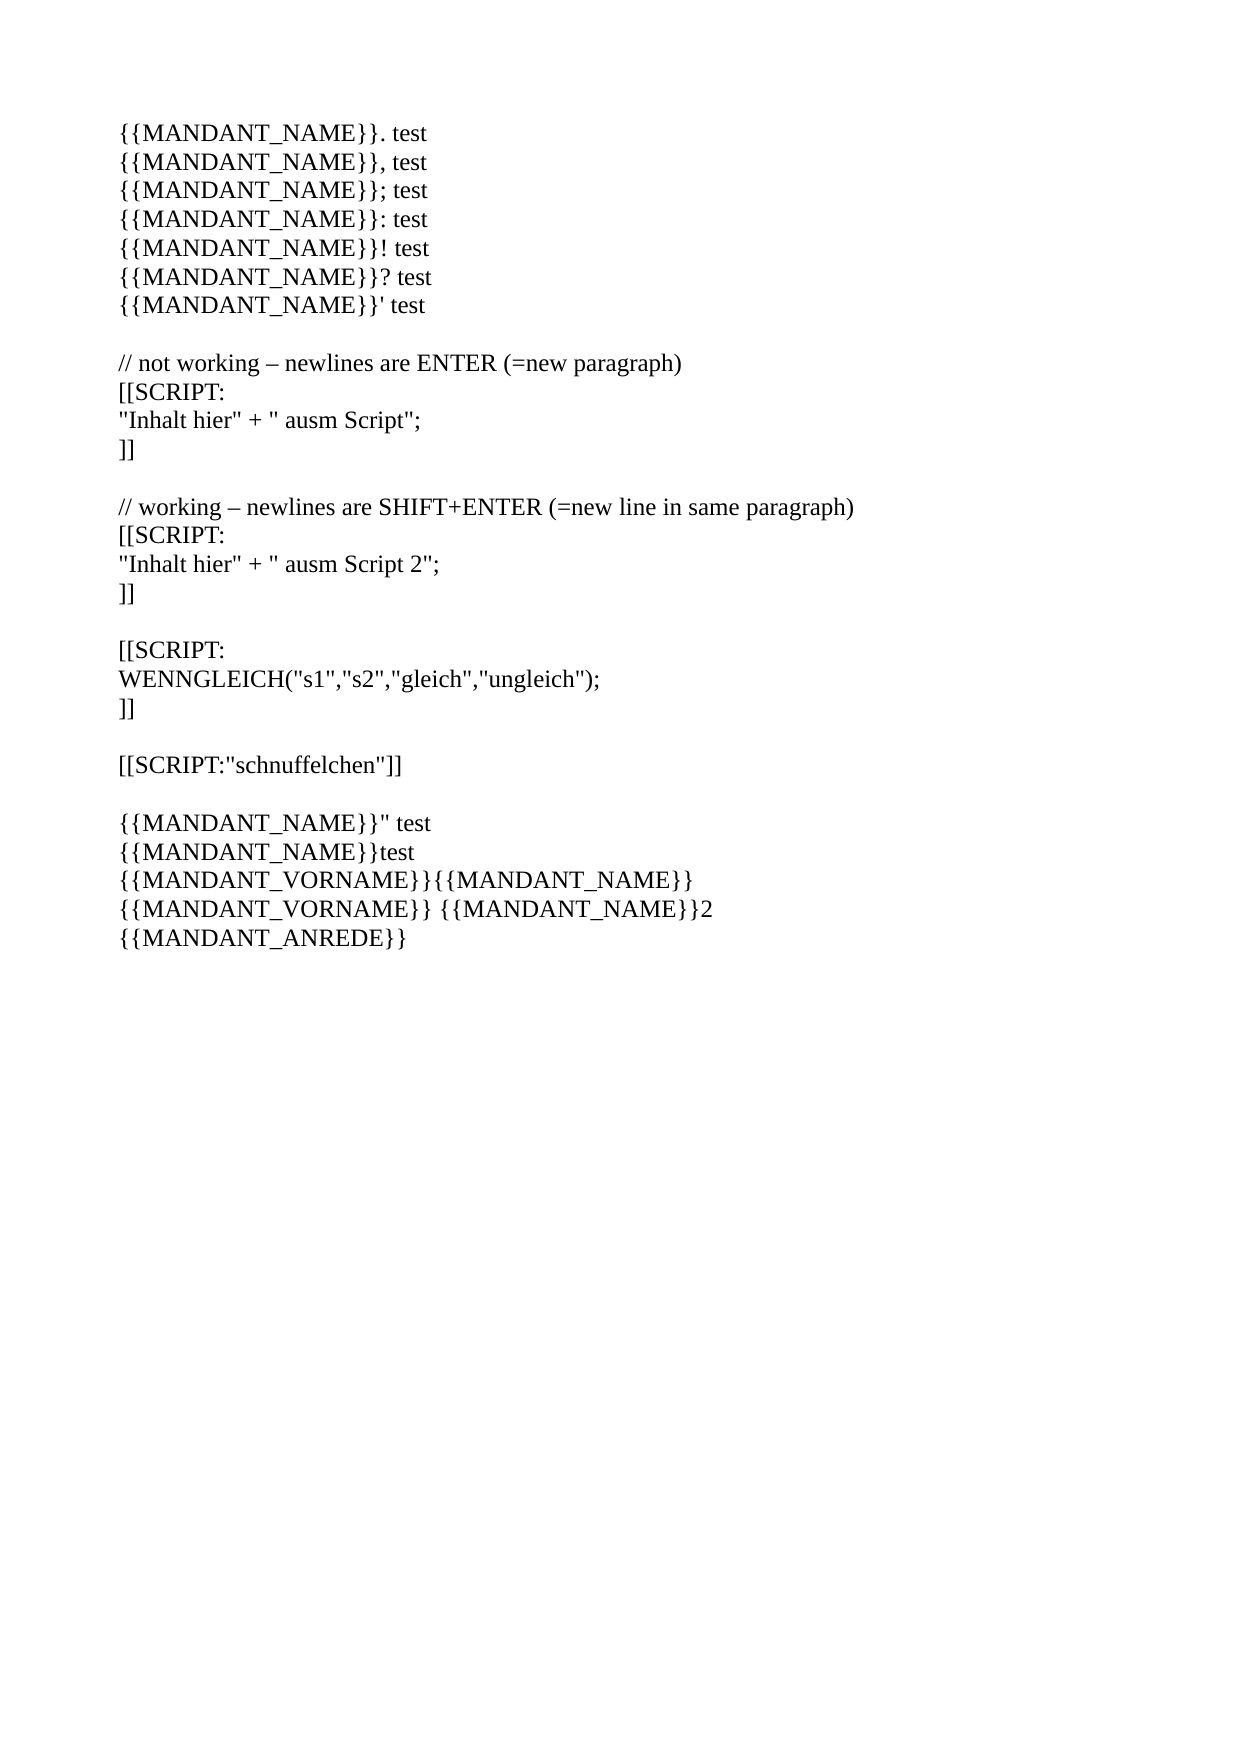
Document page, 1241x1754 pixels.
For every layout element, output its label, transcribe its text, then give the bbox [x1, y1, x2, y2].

text {{MANDANT_ANREDE}} [118, 923, 1122, 952]
text [[SCRIPT:"schnuffelchen"]] [118, 751, 1122, 779]
text {{MANDANT_VORNAME}}{{MANDANT_NAME}} [118, 866, 1122, 894]
text {{MANDANT_NAME}}. test [118, 118, 1122, 147]
text [[SCRIPT: [118, 377, 1122, 406]
text {{MANDANT_NAME}}; test [118, 176, 1122, 204]
text {{MANDANT_NAME}}test [118, 837, 1122, 866]
text [[SCRIPT: WENNGLEICH("s1","s2","gleich","ungleich"); ]] [118, 636, 1122, 722]
text {{MANDANT_NAME}}? test [118, 262, 1122, 291]
text {{MANDANT_NAME}}: test [118, 204, 1122, 233]
text {{MANDANT_NAME}}, test [118, 147, 1122, 176]
text ]] [118, 434, 1122, 463]
text // not working – newlines are ENTER (=new paragraph) [118, 348, 1122, 377]
text {{MANDANT_NAME}}" test [118, 808, 1122, 837]
text // working – newlines are SHIFT+ENTER (=new line in same paragraph) [118, 492, 1122, 521]
text {{MANDANT_NAME}}' test [118, 291, 1122, 319]
text "Inhalt hier" + " ausm Script"; [118, 406, 1122, 434]
text {{MANDANT_VORNAME}} {{MANDANT_NAME}}2 [118, 894, 1122, 923]
text {{MANDANT_NAME}}! test [118, 233, 1122, 262]
text [[SCRIPT: "Inhalt hier" + " ausm Script 2"; ]] [118, 521, 1122, 607]
